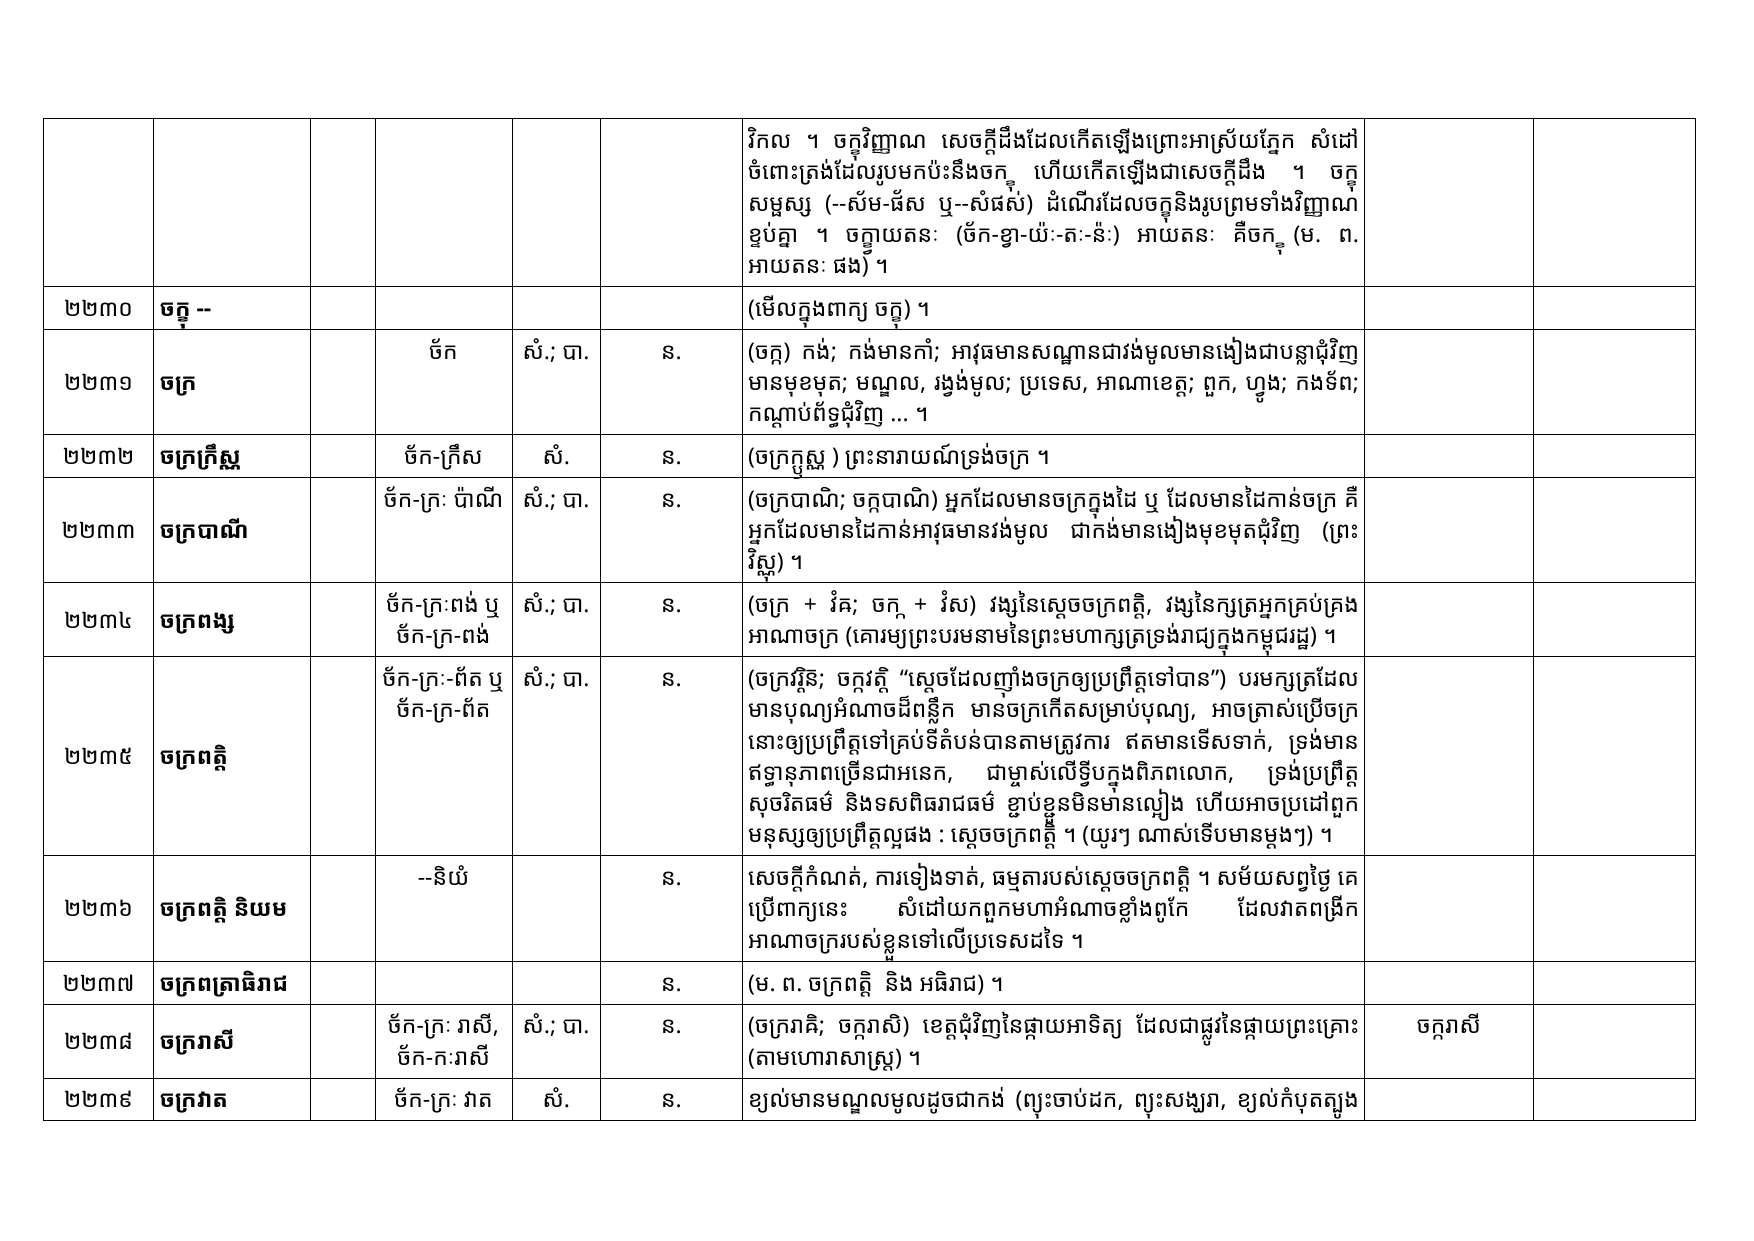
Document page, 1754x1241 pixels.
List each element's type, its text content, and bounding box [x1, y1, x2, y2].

table_cell សំ.; បា. [513, 583, 600, 656]
table_cell [1534, 287, 1695, 329]
table_cell [1365, 657, 1533, 855]
table_cell ចក្រ​ក្រឹស្ណ [154, 435, 310, 477]
table_cell [1534, 856, 1695, 961]
table_cell [513, 856, 600, 961]
table_cell ២២៣៦ [44, 856, 153, 961]
table_cell ន. [601, 478, 742, 582]
table_cell (ចក្រវរ្តិ​ន៑; ចក្កវត្តិ “ស្ដេច​ដែល​ញ៉ាំង​ចក្រ​ឲ្យ​ប្រព្រឹត្ត​ទៅ​បាន”) បរម​ក្សត្រ​ដែល​មាន​បុណ្យ​អំណាច​ដ៏​ពន្លឹក មាន​ចក្រ​កើត​សម្រាប់​បុណ្យ, អាច​ត្រាស់​ប្រើ​ចក្រ​នោះ​ឲ្យ​ប្រព្រឹត្ត​ទៅ​គ្រប់​ទី​តំបន់​បាន​តាម​ត្រូវ​ការ ឥត​មាន​ទើស​ទាក់, ទ្រង់​មាន​ឥទ្ធានុភាព​ច្រើន​ជា​អនេក, ជា​ម្ចាស់​លើ​ទ្វីប​ក្នុង​ពិភព​លោក, ទ្រង់​ប្រព្រឹត្ត​សុចរិត​ធម៌ និង​ទសពិធ​រាជ​ធម៌ ខ្ជាប់ខ្ជួន​មិន​មាន​ល្អៀង ហើយ​អាច​ប្រដៅ​ពួក​មនុស្ស​ឲ្យ​ប្រព្រឹត្ត​ល្អ​ផង : ស្ដេច​ចក្រពត្តិ ។ (យូរ​ៗ ណាស់​ទើប​មាន​ម្ដង​ៗ) ។ [743, 657, 1364, 855]
table_cell ន. [601, 330, 742, 434]
table_cell [1534, 119, 1695, 286]
table_cell [1534, 1079, 1695, 1120]
table_cell សំ.; បា. [513, 657, 600, 855]
table_cell ២២៣៥ [44, 657, 153, 855]
table_cell ២២៣៨ [44, 1005, 153, 1077]
table_cell សំ.; បា. [513, 330, 600, 434]
table_cell [311, 657, 375, 855]
table_cell [311, 962, 375, 1003]
table_cell (ចក្ររាឝិ; ចក្ករាសិ) ខេត្ត​ជុំ​វិញ​នៃ​ផ្កាយ​អាទិត្យ ដែល​ជា​ផ្លូវ​នៃ​ផ្កាយ​ព្រះ​គ្រោះ (តាម​ហោរា​សាស្រ្ត) ។ [743, 1005, 1364, 1077]
table_cell ច័ក-ក្រៈ-ព័ត ឬ ច័ក-ក្រ-ព័ត [376, 657, 512, 855]
table_cell ច័ក-ក្រៈ វាត [376, 1079, 512, 1120]
table_cell (ម. ព. ចក្រពត្តិ និង អធិរាជ) ។ [743, 962, 1364, 1003]
table_cell ចក្រ​បាណី [154, 478, 310, 582]
table_cell [311, 287, 375, 329]
table_cell [376, 119, 512, 286]
table_cell [311, 583, 375, 656]
table_cell [1365, 1079, 1533, 1120]
table_cell [311, 478, 375, 582]
table_cell (ចក្រ + វំឝ; ចក្ក + វំស) វង្ស​នៃ​ស្ដេច​ចក្រពត្តិ, វង្ស​នៃ​ក្សត្រ​អ្នក​គ្រប់គ្រង​អាណាចក្រ (គោរម្យ​ព្រះ​បរម​នាម​នៃ​ព្រះ​មហា​ក្សត្រ​ទ្រង់​រាជ្យ​ក្នុង​កម្ពុជ​រដ្ឋ) ។ [743, 583, 1364, 656]
table_cell [1365, 435, 1533, 477]
table_cell ចក្រពត្តិ [154, 657, 310, 855]
table_cell ន. [601, 1005, 742, 1077]
table_cell [1365, 330, 1533, 434]
table_cell សំ.; បា. [513, 1005, 600, 1077]
table_cell សំ.; បា. [513, 478, 600, 582]
table_cell ចក្ករាសី [1365, 1005, 1533, 1077]
table_cell [1534, 1005, 1695, 1077]
table_cell [311, 119, 375, 286]
table_cell ២២៣៩ [44, 1079, 153, 1120]
table_cell [1534, 962, 1695, 1003]
table_cell [1365, 478, 1533, 582]
table_cell (ចក្របាណិ; ចក្កបាណិ) អ្នក​ដែល​មាន​ចក្រ​ក្នុង​ដៃ ឬ ដែល​មាន​ដៃ​កាន់​ចក្រ គឺ​អ្នក​ដែល​មាន​ដៃ​កាន់​អាវុធ​មាន​វង់​មូល ជា​កង់​មាន​ងៀង​មុខ​មុត​ជុំ​វិញ (ព្រះ​វិស្ណុ) ។ [743, 478, 1364, 582]
table_cell [513, 119, 600, 286]
table_cell [376, 962, 512, 1003]
table_cell ន. [601, 1079, 742, 1120]
table_cell [154, 119, 310, 286]
table_cell ច័ក-ក្រៈពង់ ឬ ច័ក-ក្រ-ពង់ [376, 583, 512, 656]
table_cell [311, 1079, 375, 1120]
table_cell [1365, 856, 1533, 961]
table_cell ន. [601, 962, 742, 1003]
table_cell [1365, 287, 1533, 329]
table_cell [1534, 330, 1695, 434]
table_cell --និយំ [376, 856, 512, 961]
table_cell [1365, 962, 1533, 1003]
table_cell ន. [601, 435, 742, 477]
table_cell ចក្រវាត [154, 1079, 310, 1120]
table_cell [513, 962, 600, 1003]
table_cell [601, 119, 742, 286]
table_cell ចក្រពត្តិ ​និយម [154, 856, 310, 961]
table_cell [1365, 119, 1533, 286]
table_cell សេចក្ដី​កំណត់, ការ​ទៀងទាត់, ធម្មតា​របស់​ស្ដេច​ចក្រពត្តិ ។ សម័យ​សព្វ​ថ្ងៃ គេ​ប្រើ​ពាក្យ​នេះ សំដៅ​យក​ពួក​មហា​អំណាច​ខ្លាំង​ពូកែ ដែល​វាត​ពង្រីក​អាណាចក្រ​របស់​ខ្លួន​ទៅ​លើ​ប្រទេស​ដទៃ ។ [743, 856, 1364, 961]
table_cell ច័ក [376, 330, 512, 434]
table_cell ចក្រ [154, 330, 310, 434]
table_cell (ចក្ក) កង់; កង់​មាន​កាំ; អាវុធ​មាន​សណ្ឋាន​ជា​វង់​មូល​មាន​ងៀង​ជា​បន្លា​ជុំ​វិញ មាន​មុខ​មុត; មណ្ឌល, រង្វង់​មូល; ប្រទេស, អាណា​ខេត្ត; ពួក, ហ្វូង; កង​ទ័ព; កណ្ដាប់​ព័ទ្ធ​ជុំ​វិញ ... ។ [743, 330, 1364, 434]
table_cell [311, 856, 375, 961]
table_cell (ចក្រក្ឫស្ណ ) ព្រះ​នារាយណ៍​ទ្រង់​ចក្រ ។ [743, 435, 1364, 477]
table_cell (ចក្សុស៑) អាយតនៈ សម្រាប់​មើល សម្រាប់​ឃើញ​រូប​ផ្សេង​ៗ (ភ្នែក) ។ ចក្ខុន្រ្ទិយ (ច័ក ខុន-ទ្រី) ឥន្រ្ទិយ​គឺ​ភ្នែក (ភ្នែក​មាន​ភ្នាក់​ងារ​ជា​ធំ​ខាង​ការ​ឃើញ) ។ ចក្ខុ​ទ្វារ ទ្វារ​ភ្នែក ។ ចក្ខុ​និមិត្ត (--មិត) ភ្នែក​ជា​គ្រឿង​សម្គាល់ ឬ ជា​ហេតុ​នៃ​រូបារម្មណ៍ ។ ចក្ខុបថ (--បៈ-ថៈ ឬ--បត់) ន. គន្លង​នៃ​ភ្នែក, ខ្សែ​ជាប់​ពី​ភ្នែក​ទៅ ដែល​ជា​ផ្លូវ​នៃ​រូបារម្មណ៍ ។ ចក្ខុ​បសាទ ឬ ចក្ខុ​ប្រសាទ (--ប៉ៈសាត ឬ--ប្រសាត) តួ​ប្រស្រី​ថ្លា​មាន​សណ្ឋាន​តូច (ក្នុង​គម្ពីរ​ខាង​ពុទ្ធ​សាសនា​ថា មាន​ប្រមាណ​ប៉ុន​ក្បាល​ចៃ) ដែល​តាំង​នៅ​ត្រង់​កណ្ដាល​កែវ​ភ្នែក; ប្រសាទ​នេះ​ហើយ​ដែល​នាំ​ឲ្យ​ភ្លឺ​មើល​ឃើញ​រូប​ផ្សេង​ៗ, បើ​ខូច​ប្រសាទ​នេះ​ហើយ ក៏​មើល​អ្វី​ពុំ​ឃើញ​ហៅ​ថា ងងឹត ឬ​ខ្វាក់ ។ ចក្ខុ​រោគ រោគ​ក្នុង​ភ្នែក, រោគ​ដែល​កើត​ក្នុង​ភ្នែក, ជម្ងឺ​ភ្នែក ។ ចក្ខុ​វិកល (--វិ-កល់) ន. ឬ គុ. វិកល​នៃ​ភ្នែក; ការ​ខ្វាក់​ភ្នែក; ដែល​មាន​ភ្នែក​វិកល ។ ចក្ខុ​វិញ្ញាណ សេចក្ដី​ដឹង​ដែល​កើត​ឡើង​ព្រោះ​អាស្រ័យ​ភ្នែក សំដៅ​ចំពោះ​ត្រង់​ដែល​រូប​មក​ប៉ះ​នឹង​ចក្ខុ ហើយ​កើត​ឡើង​ជា​សេចក្ដី​ដឹង ។ ចក្ខុ​សម្ផស្ស (--ស័ម-ផ័ស ឬ--សំផស់) ដំណើរ​ដែល​ចក្ខុ​និង​រូប​ព្រម​ទាំង​វិញ្ញាណ​ខ្ទប់​គ្នា ។ ចក្ខ្វាយតនៈ (ច័ក-ខ្វា-យ៉ៈ-តៈ-ន៉ៈ) អាយតនៈ គឺ​ចក្ខុ (ម. ព. អាយតនៈ ផង) ។ [743, 119, 1364, 286]
table_cell ន. [601, 856, 742, 961]
table_cell [1365, 583, 1533, 656]
table_cell [1534, 435, 1695, 477]
table_cell (មើល​ក្នុង​ពាក្យ ចក្ខុ) ។ [743, 287, 1364, 329]
table_cell ២២៣១ [44, 330, 153, 434]
table_cell [376, 287, 512, 329]
table_cell ន. [601, 657, 742, 855]
table_cell ចក្ខុ -- [154, 287, 310, 329]
table_cell [601, 287, 742, 329]
table_cell [1534, 657, 1695, 855]
table_cell ច័ក-ក្រឹស [376, 435, 512, 477]
table_cell សំ. [513, 435, 600, 477]
table_cell [44, 119, 153, 286]
table_cell ២២៣៤ [44, 583, 153, 656]
table_cell [311, 330, 375, 434]
table_cell ចក្រពត្រាធិរាជ [154, 962, 310, 1003]
table_cell ន. [601, 583, 742, 656]
table_cell ខ្យល់​មាន​មណ្ឌល​មូល​ដូច​ជា​​កង់ (ព្យុះ​ចាប់​ដក, ព្យុះ​សង្ឃរា, ខ្យល់​កំបុត​ត្បូង​ធំ) ។ ខ្យល់​ដែល​បណ្ដាល​ពី​ក្នុង​រូប​កាយ​ឲ្យ​ឃើញ​ដូច​ជា​កង់​វិល​មក​គ្រប (ខ្យល់​ឆ្កួត​ជ្រូក, ខ្យល់​ប្រឆ្ងិត) ។ [743, 1079, 1364, 1120]
table_cell សំ. [513, 1079, 600, 1120]
table_cell ច័ក-ក្រៈ ប៉ាណី [376, 478, 512, 582]
table_cell [311, 1005, 375, 1077]
table_cell ២២៣២ [44, 435, 153, 477]
table_cell [513, 287, 600, 329]
table_cell ចក្រពង្ស [154, 583, 310, 656]
table_cell [1534, 478, 1695, 582]
table_cell ២២៣៣ [44, 478, 153, 582]
table_cell [1534, 583, 1695, 656]
table_cell ២២៣៧ [44, 962, 153, 1003]
table_cell ២២៣០ [44, 287, 153, 329]
table_cell ច័ក-ក្រៈ រាសី, ច័ក-កៈរាសី [376, 1005, 512, 1077]
table_cell [311, 435, 375, 477]
table_cell ចក្ររាសី [154, 1005, 310, 1077]
